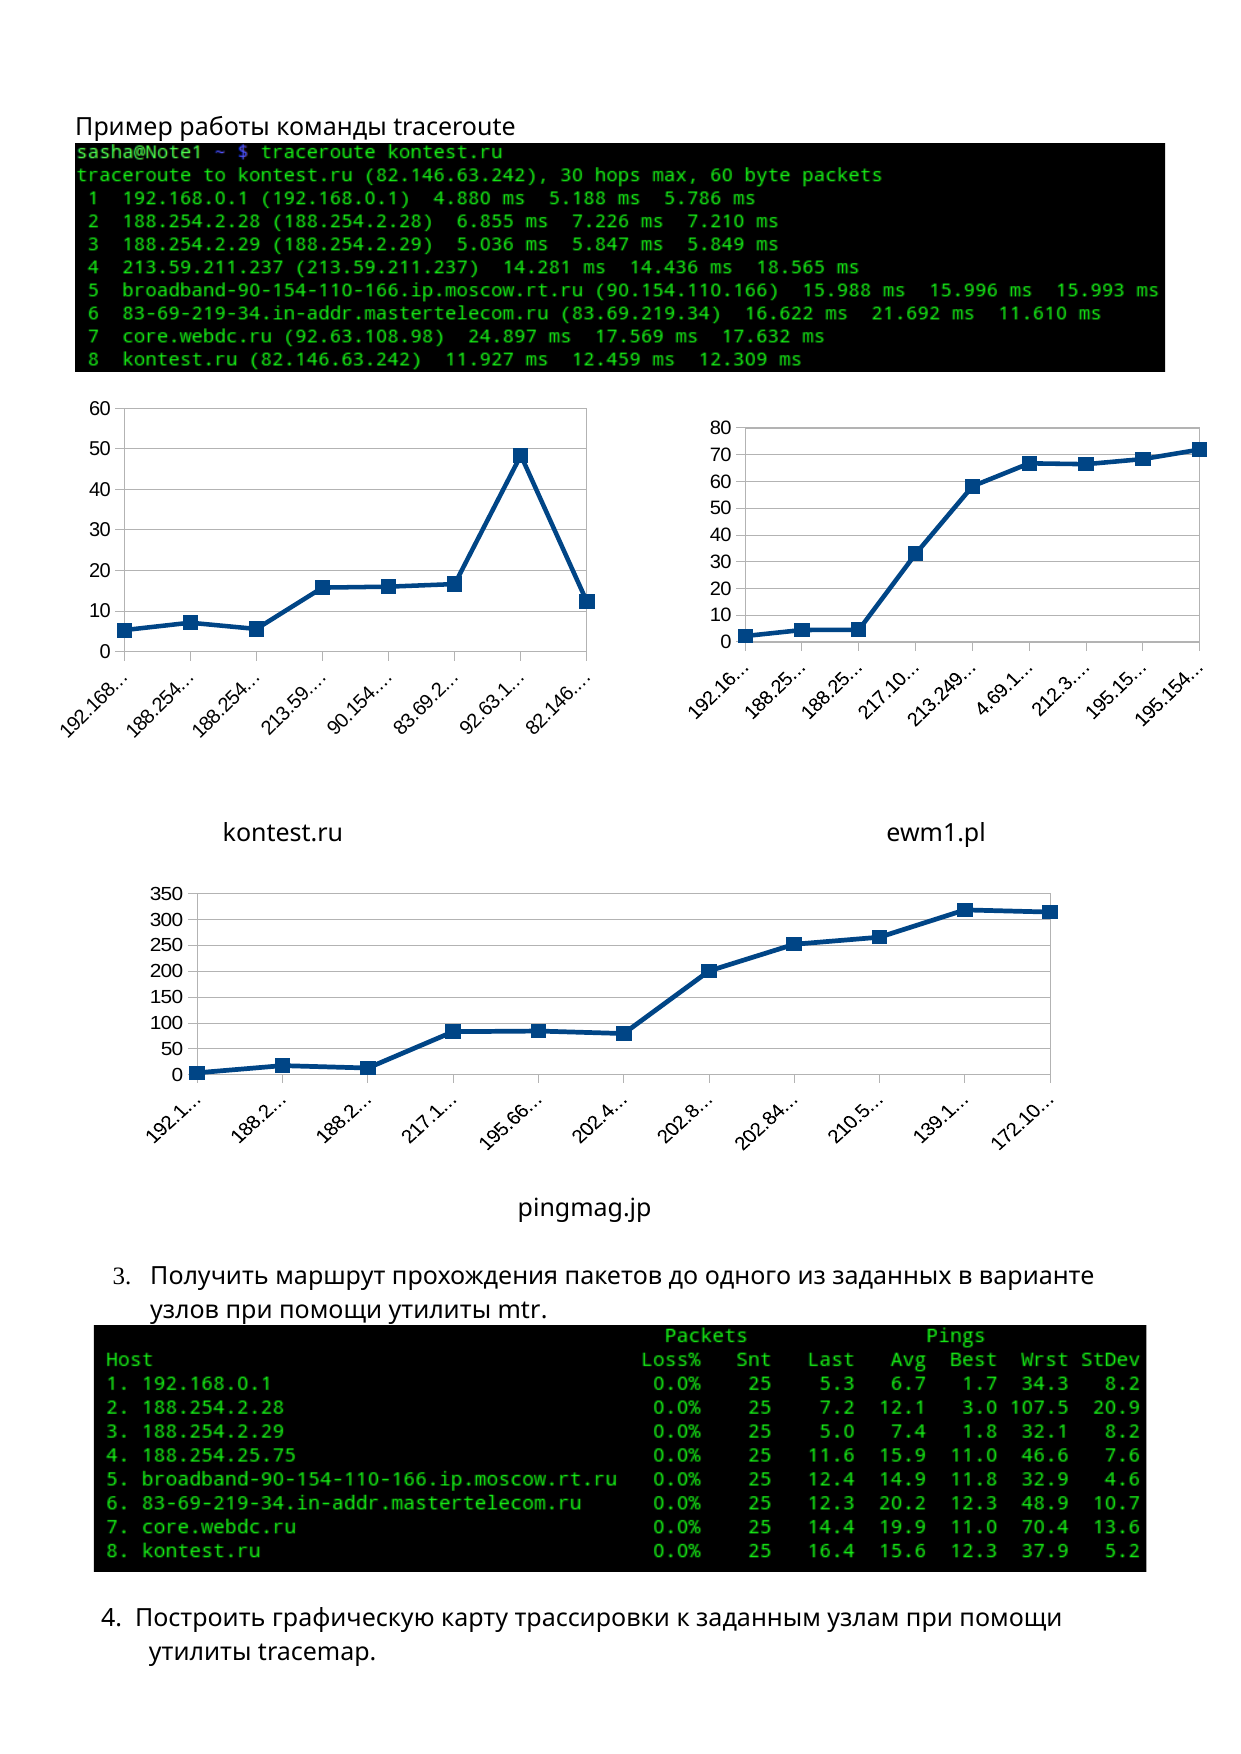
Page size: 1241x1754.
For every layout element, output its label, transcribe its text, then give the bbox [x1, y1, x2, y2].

text kontest.ru ewm1.pl [75, 815, 1165, 849]
list Получить маршрут прохождения пакетов до одного из заданных в варианте узлов при помощи утилиты mtr. [112, 1258, 1165, 1326]
picture [75, 143, 1166, 372]
text Пример работы команды traceroute [75, 109, 1165, 143]
text pingmag.jp [75, 1189, 1165, 1224]
list 4. Построить графическую карту трассировки к заданным узлам при помощи утилиты tracemap. [75, 1600, 1165, 1668]
picture [93, 1325, 1147, 1572]
